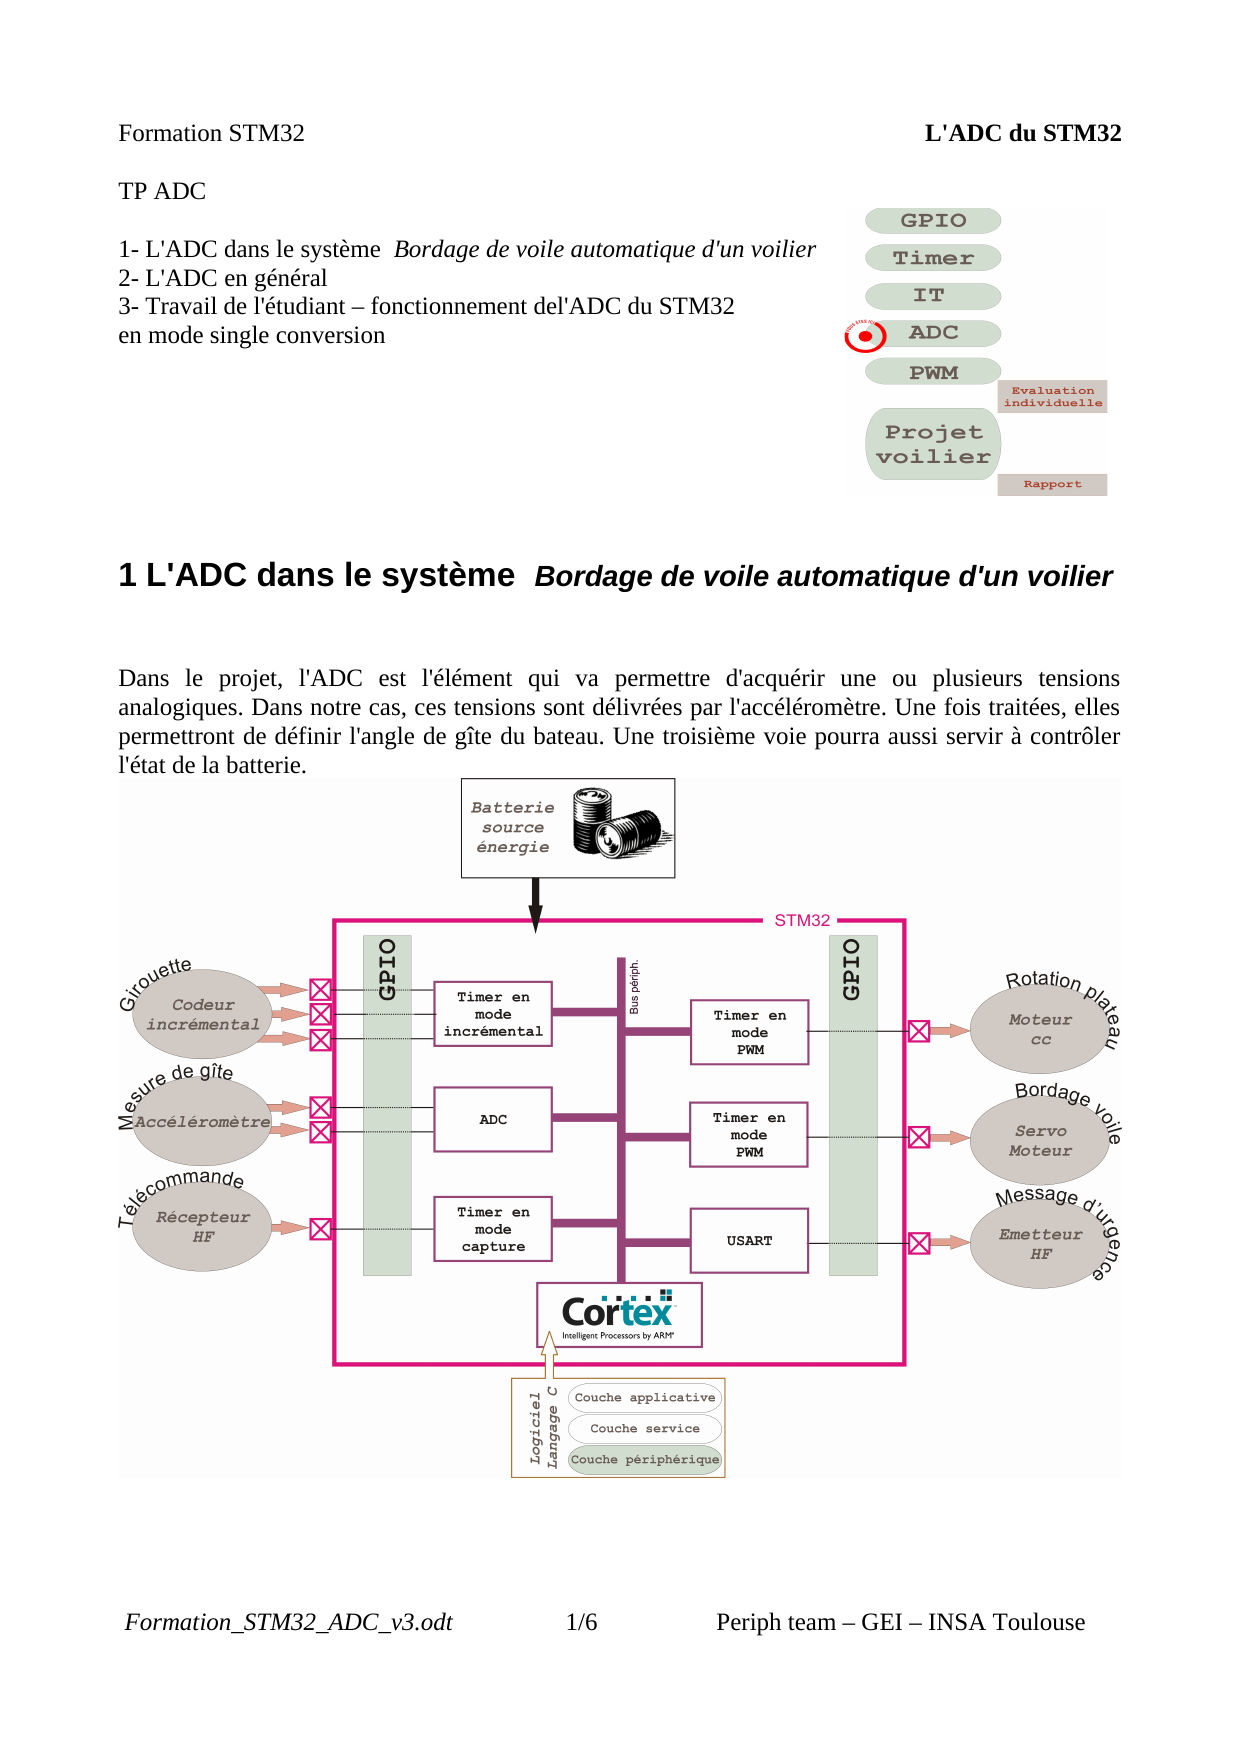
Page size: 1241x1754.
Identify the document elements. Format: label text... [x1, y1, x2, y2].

picture [844, 208, 1108, 496]
text TP ADC [118, 176, 1122, 205]
text Dans le projet, l'ADC est l'élément qui va permettre d'acquérir une ou plusieurs tensions analogiques. Dans notre cas, ces tensions sont délivrées par l'accéléromètre. Une fois traitées, elles permettront de définir l'angle de gîte du bateau. Une troisième voie pourra aussi servir à contrôler l'état de la batterie. [118, 663, 1122, 778]
text 1- L'ADC dans le système Bordage de voile automatique d'un voilier [118, 234, 844, 263]
text 2- L'ADC en général [118, 263, 844, 291]
text [1108, 263, 1122, 291]
text 3- Travail de l'étudiant – fonctionnement del'ADC du STM32 en mode single conversion [118, 291, 844, 349]
picture [118, 778, 1122, 1478]
subtitle 1 L'ADC dans le système Bordage de voile automatique d'un voilier [118, 555, 1122, 593]
